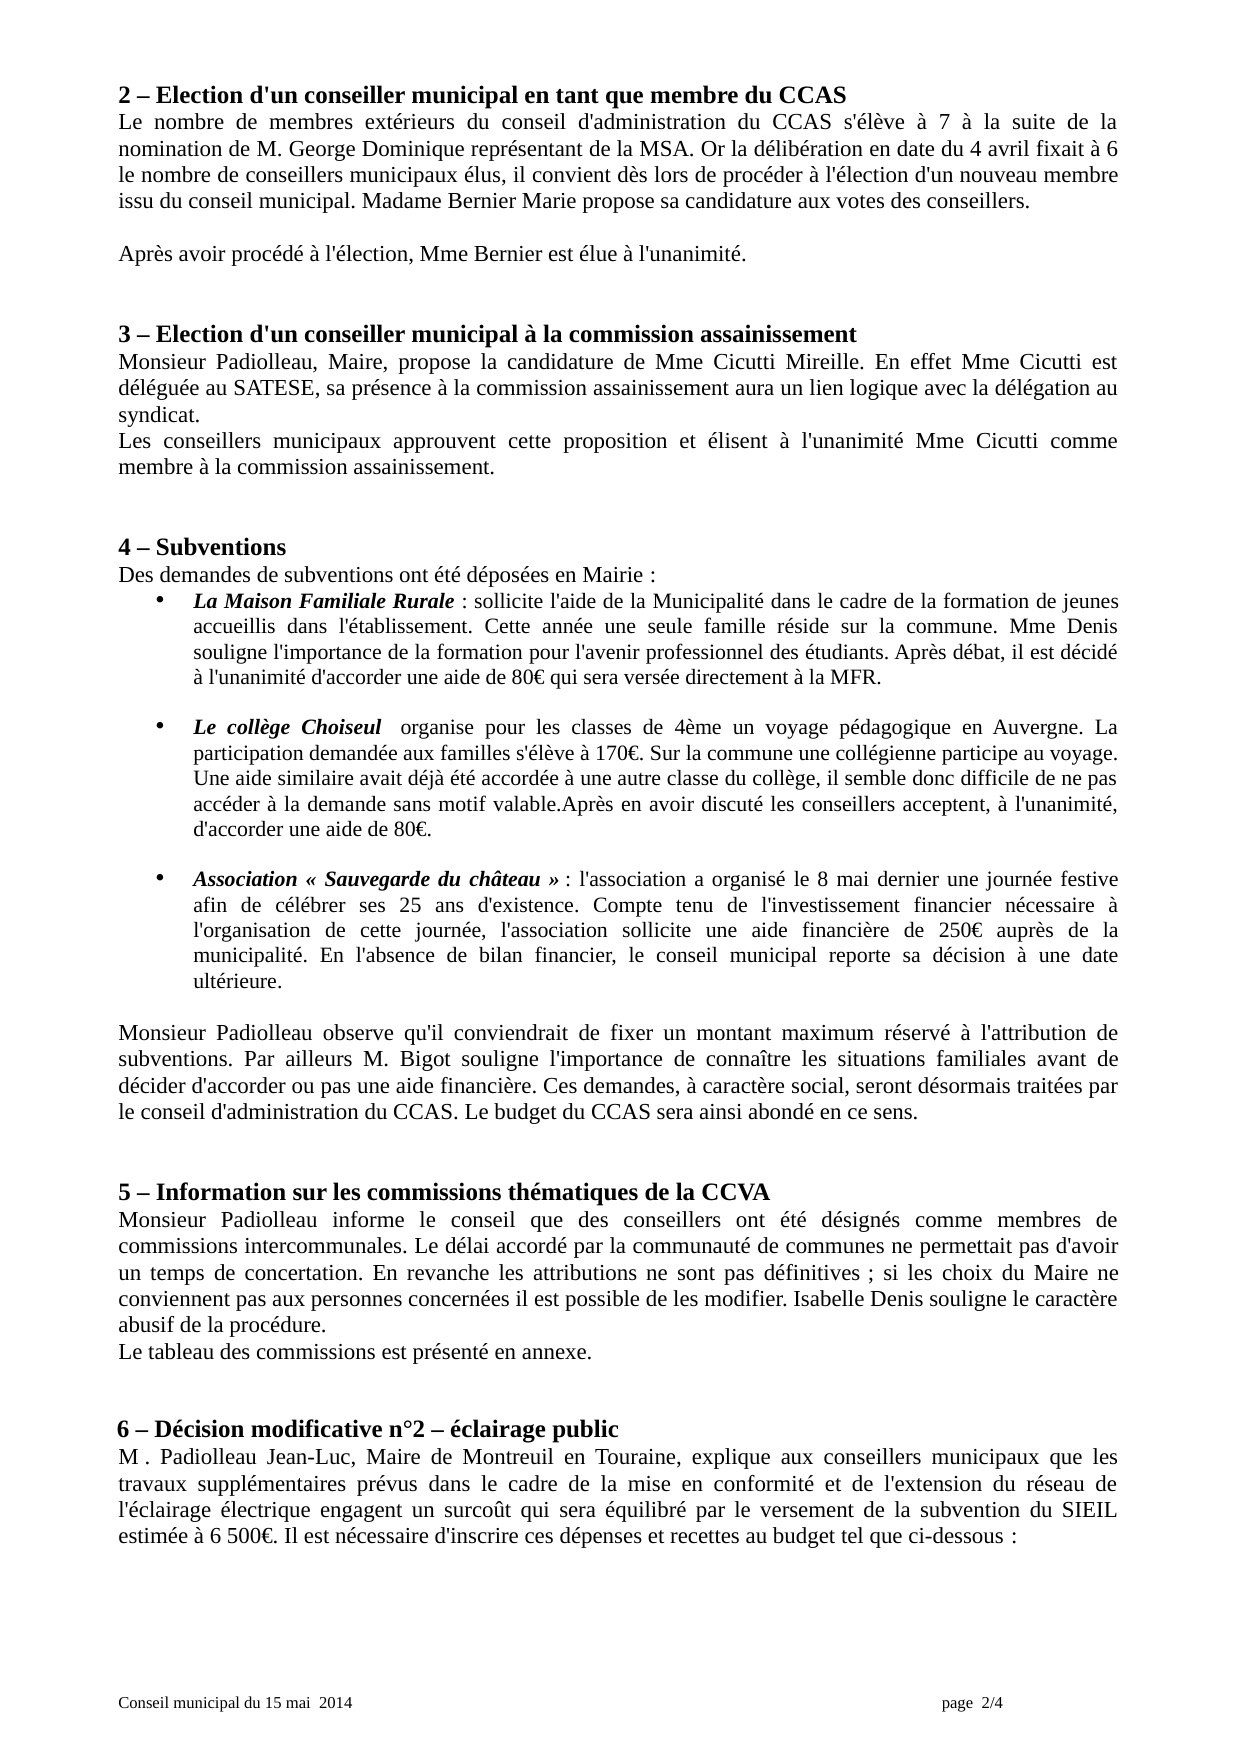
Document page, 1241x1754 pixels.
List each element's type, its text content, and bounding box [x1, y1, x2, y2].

text Des demandes de subventions ont été déposées en Mairie : [118, 561, 1120, 588]
text 4 – Subventions [118, 532, 1120, 561]
list Monsieur Padiolleau observe qu'il conviendrait de fixer un montant maximum réservé à l'attribution de subventions. Par ailleurs M. Bigot souligne l'importance de connaître les situations familiales avant de décider d'accorder ou pas une aide financière. Ces demandes, à caractère social, seront désormais traitées par le conseil d'administration du CCAS. Le budget du CCAS sera ainsi abondé en ce sens. [81, 1019, 1120, 1124]
text Les conseillers municipaux approuvent cette proposition et élisent à l'unanimité Mme Cicutti comme membre à la commission assainissement. [118, 427, 1120, 480]
list Le collège Choiseul organise pour les classes de 4ème un voyage pédagogique en Auvergne. La participation demandée aux familles s'élève à 170€. Sur la commune une collégienne participe au voyage. Une aide similaire avait déjà été accordée à une autre classe du collège, il semble donc difficile de ne pas accéder à la demande sans motif valable.Après en avoir discuté les conseillers acceptent, à l'unanimité, d'accorder une aide de 80€. [156, 714, 1120, 841]
list La Maison Familiale Rurale : sollicite l'aide de la Municipalité dans le cadre de la formation de jeunes accueillis dans l'établissement. Cette année une seule famille réside sur la commune. Mme Denis souligne l'importance de la formation pour l'avenir professionnel des étudiants. Après débat, il est décidé à l'unanimité d'accorder une aide de 80€ qui sera versée directement à la MFR. [156, 588, 1120, 689]
text 3 – Election d'un conseiller municipal à la commission assainissement [118, 319, 1120, 348]
list Monsieur Padiolleau informe le conseil que des conseillers ont été désignés comme membres de commissions intercommunales. Le délai accordé par la communauté de communes ne permettait pas d'avoir un temps de concertation. En revanche les attributions ne sont pas définitives ; si les choix du Maire ne conviennent pas aux personnes concernées il est possible de les modifier. Isabelle Denis souligne le caractère abusif de la procédure. [81, 1206, 1120, 1338]
text Après avoir procédé à l'élection, Mme Bernier est élue à l'unanimité. [118, 240, 1120, 267]
text Le nombre de membres extérieurs du conseil d'administration du CCAS s'élève à 7 à la suite de la nomination de M. George Dominique représentant de la MSA. Or la délibération en date du 4 avril fixait à 6 le nombre de conseillers municipaux élus, il convient dès lors de procéder à l'élection d'un nouveau membre issu du conseil municipal. Madame Bernier Marie propose sa candidature aux votes des conseillers. [118, 108, 1120, 214]
text Le tableau des commissions est présenté en annexe. [81, 1338, 1120, 1364]
list Association « Sauvegarde du château » : l'association a organisé le 8 mai dernier une journée festive afin de célébrer ses 25 ans d'existence. Compte tenu de l'investissement financier nécessaire à l'organisation de cette journée, l'association sollicite une aide financière de 250€ auprès de la municipalité. En l'absence de bilan financier, le conseil municipal reporte sa décision à une date ultérieure. [156, 866, 1120, 993]
text M . Padiolleau Jean-Luc, Maire de Montreuil en Touraine, explique aux conseillers municipaux que les travaux supplémentaires prévus dans le cadre de la mise en conformité et de l'extension du réseau de l'éclairage électrique engagent un surcoût qui sera équilibré par le versement de la subvention du SIEIL estimée à 6 500€. Il est nécessaire d'inscrire ces dépenses et recettes au budget tel que ci-dessous : [81, 1443, 1120, 1549]
text 2 – Election d'un conseiller municipal en tant que membre du CCAS [118, 80, 1120, 108]
text 6 – Décision modificative n°2 – éclairage public [117, 1414, 1120, 1443]
text Monsieur Padiolleau, Maire, propose la candidature de Mme Cicutti Mireille. En effet Mme Cicutti est déléguée au SATESE, sa présence à la commission assainissement aura un lien logique avec la délégation au syndicat. [118, 348, 1120, 427]
text 5 – Information sur les commissions thématiques de la CCVA [118, 1177, 1120, 1206]
